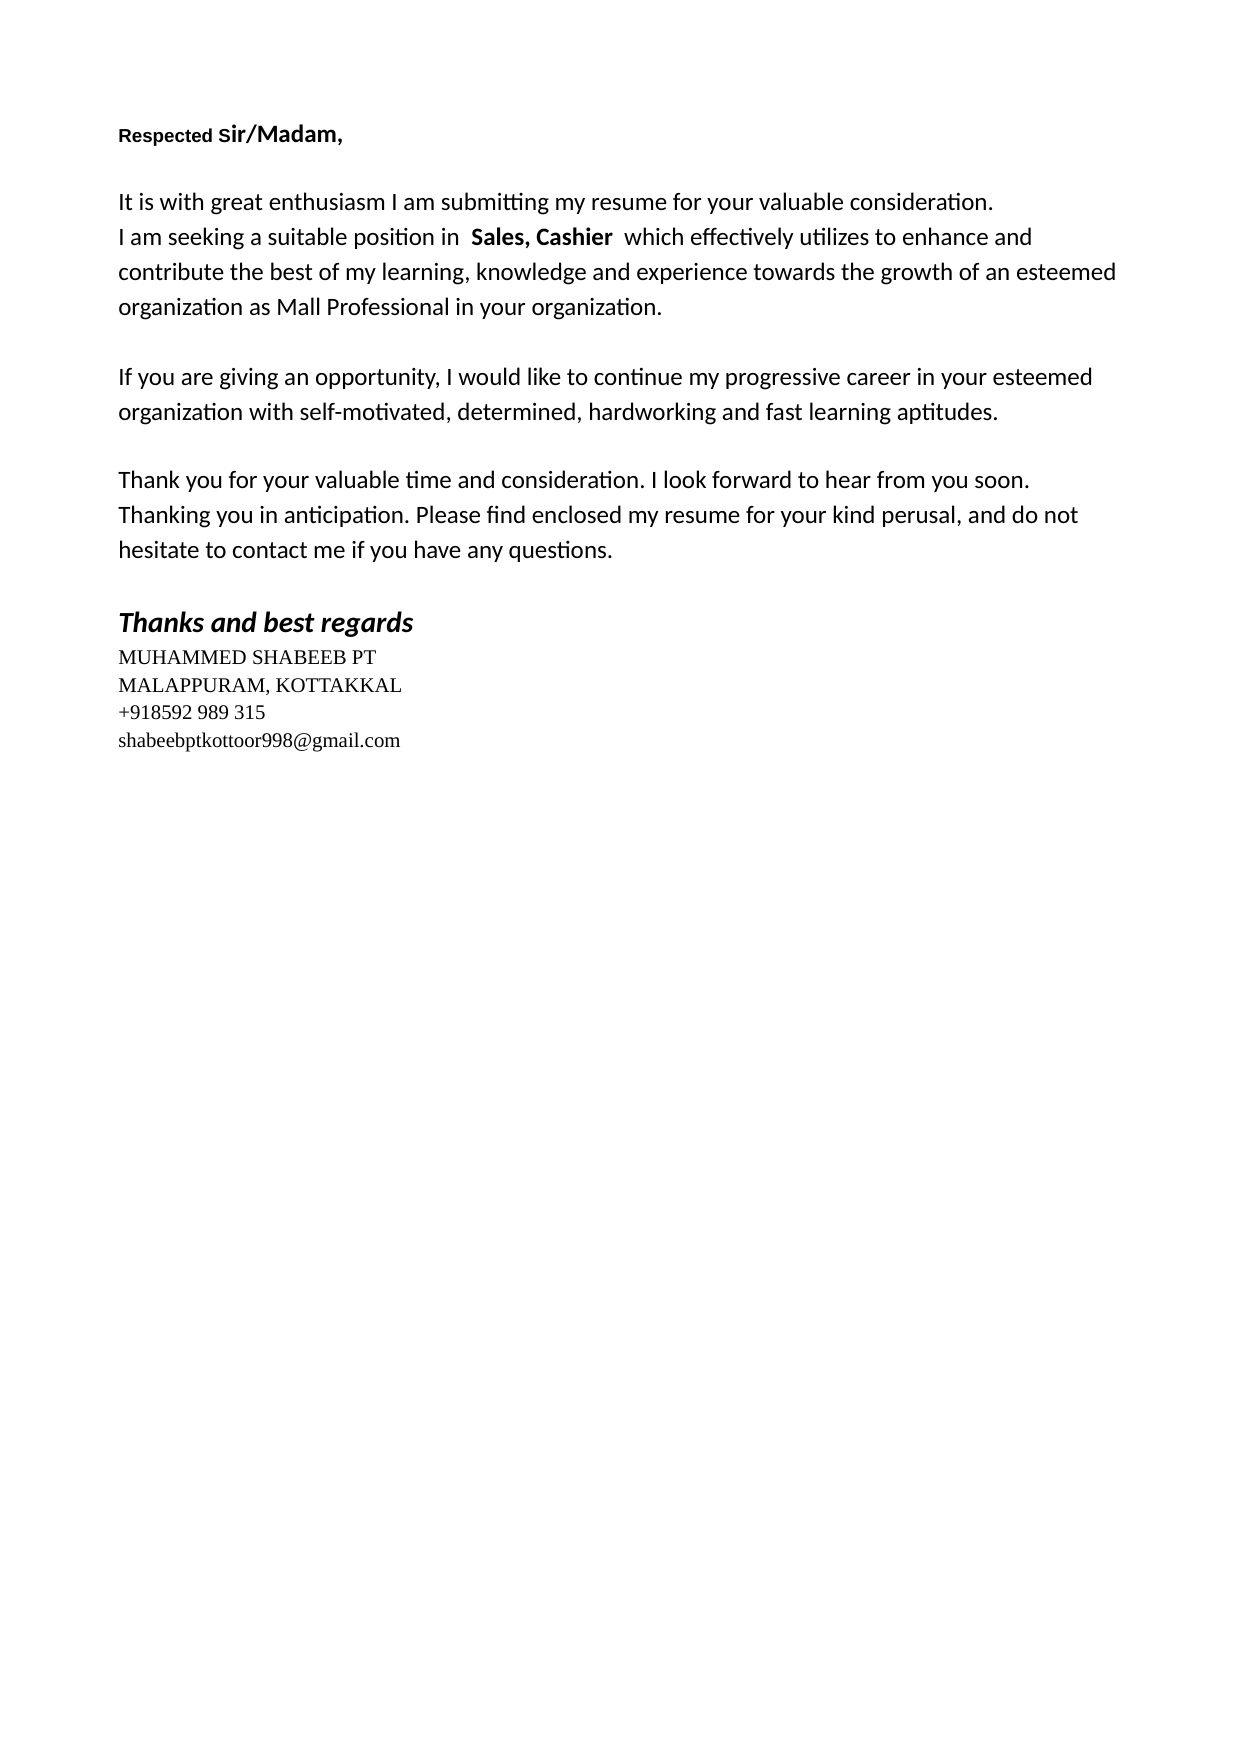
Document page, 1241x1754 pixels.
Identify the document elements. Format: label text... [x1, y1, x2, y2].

text MUHAMMED SHABEEB PT [118, 645, 1122, 669]
text I am seeking a suitable position in Sales, Cashier which effectively utilizes to enhance and contribute the best of my learning, knowledge and experience towards the growth of an esteemed organization as Mall Professional in your organization. [118, 221, 1122, 322]
text shabeebptkottoor998@gmail.com [118, 728, 1122, 752]
text MALAPPURAM, KOTTAKKAL [118, 673, 1122, 697]
text Thank you for your valuable time and consideration. I look forward to hear from you soon. Thanking you in anticipation. Please find enclosed my resume for your kind perusal, and do not hesitate to contact me if you have any questions. [118, 464, 1122, 565]
text If you are giving an opportunity, I would like to continue my progressive career in your esteemed organization with self-motivated, determined, hardworking and fast learning aptitudes. [118, 361, 1122, 427]
text +918592 989 315 [118, 700, 1122, 724]
text Respected Sir/Madam, [118, 118, 1122, 149]
text It is with great enthusiasm I am submitting my resume for your valuable consideration. [118, 186, 1122, 217]
text Thanks and best regards [118, 604, 1122, 640]
